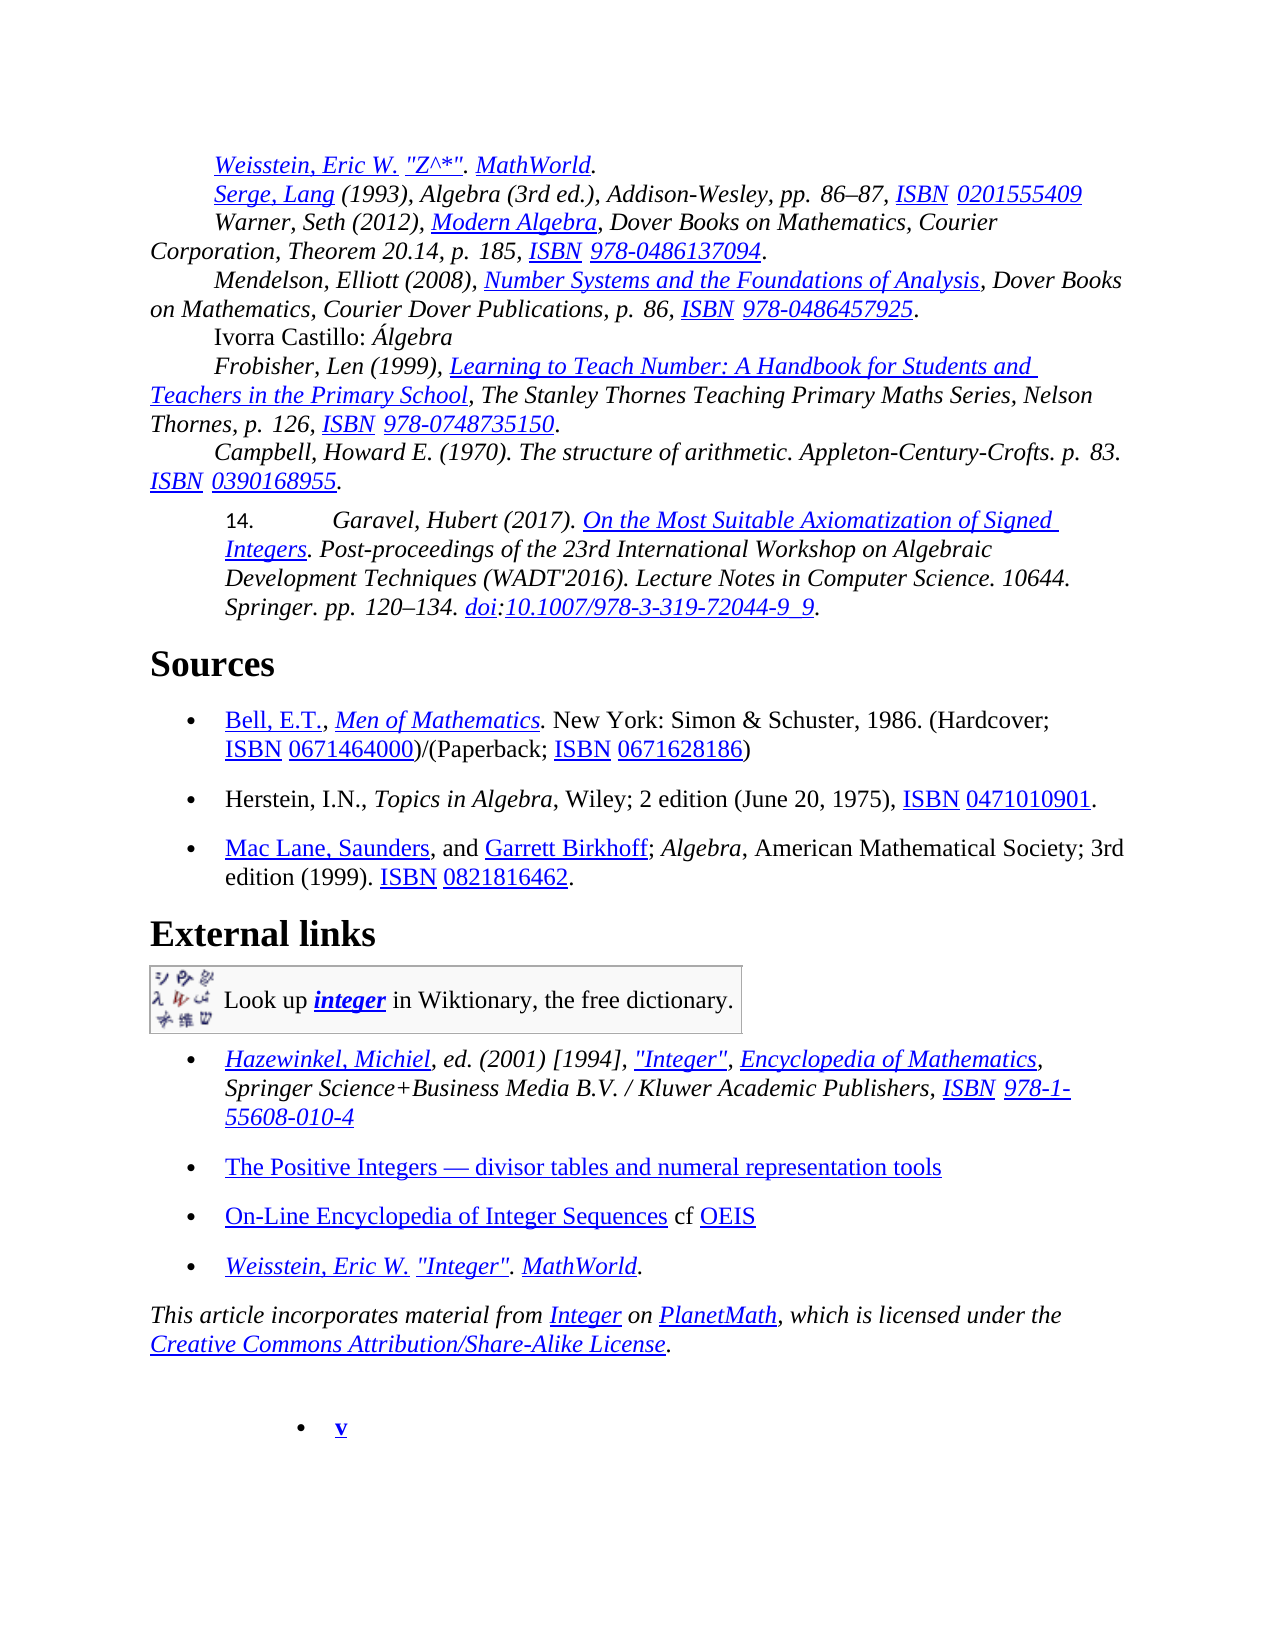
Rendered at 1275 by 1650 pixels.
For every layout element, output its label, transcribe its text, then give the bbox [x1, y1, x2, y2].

list Bell, E.T., Men of Mathematics. New York: Simon & Schuster, 1986. (Hardcover; ISBN 0671464000)/(Paperback; ISBN 0671628186) [187, 706, 1125, 763]
table_header [150, 1368, 158, 1400]
list The Positive Integers — divisor tables and numeral representation tools [187, 1152, 1125, 1180]
list Weisstein, Eric W. "Integer". MathWorld. [187, 1251, 1125, 1279]
text   Frobisher, Len (1999), Learning to Teach Number: A Handbook for Students and Teachers in the Primary School, The Stanley Thornes Teaching Primary Maths Series, Nelson Thornes, p. 126, ISBN 978-0748735150. [150, 351, 1125, 437]
table_header Look up integer in Wiktionary, the free dictionary. [222, 967, 741, 1032]
table_header [151, 967, 222, 1032]
text   Warner, Seth (2012), Modern Algebra, Dover Books on Mathematics, Courier Corporation, Theorem 20.14, p. 185, ISBN 978-0486137094. [150, 207, 1125, 265]
text This article incorporates material from Integer on PlanetMath, which is licensed under the Creative Commons Attribution/Share-Alike License. [150, 1300, 1125, 1358]
text   Weisstein, Eric W. "Z^*". MathWorld. [150, 150, 1125, 179]
text   Campbell, Howard E. (1970). The structure of arithmetic. Appleton-Century-Crofts. p. 83. ISBN 0390168955. [150, 437, 1125, 495]
text Sources [150, 642, 1125, 685]
table_cell v t e Integers [150, 1400, 457, 1453]
table_header [159, 1368, 457, 1400]
text External links [150, 912, 1125, 955]
list Hazewinkel, Michiel, ed. (2001) [1994], "Integer", Encyclopedia of Mathematics, Springer Science+Business Media B.V. / Kluwer Academic Publishers, ISBN 978-1-55608-010-4 [187, 1044, 1125, 1131]
text   Ivorra Castillo: Álgebra [150, 322, 1125, 351]
list  Garavel, Hubert (2017). On the Most Suitable Axiomatization of Signed Integers. Post-proceedings of the 23rd International Workshop on Algebraic Development Techniques (WADT'2016). Lecture Notes in Computer Science. 10644. Springer. pp. 120–134. doi:10.1007/978-3-319-72044-9_9. [225, 505, 1125, 621]
list Mac Lane, Saunders, and Garrett Birkhoff; Algebra, American Mathematical Society; 3rd edition (1999). ISBN 0821816462. [187, 833, 1125, 891]
text   Serge, Lang (1993), Algebra (3rd ed.), Addison-Wesley, pp. 86–87, ISBN 0201555409 [150, 179, 1125, 207]
list On-Line Encyclopedia of Integer Sequences cf OEIS [187, 1201, 1125, 1230]
list Herstein, I.N., Topics in Algebra, Wiley; 2 edition (June 20, 1975), ISBN 0471010901. [187, 784, 1125, 813]
text   Mendelson, Elliott (2008), Number Systems and the Foundations of Analysis, Dover Books on Mathematics, Courier Dover Publications, p. 86, ISBN 978-0486457925. [150, 265, 1125, 322]
